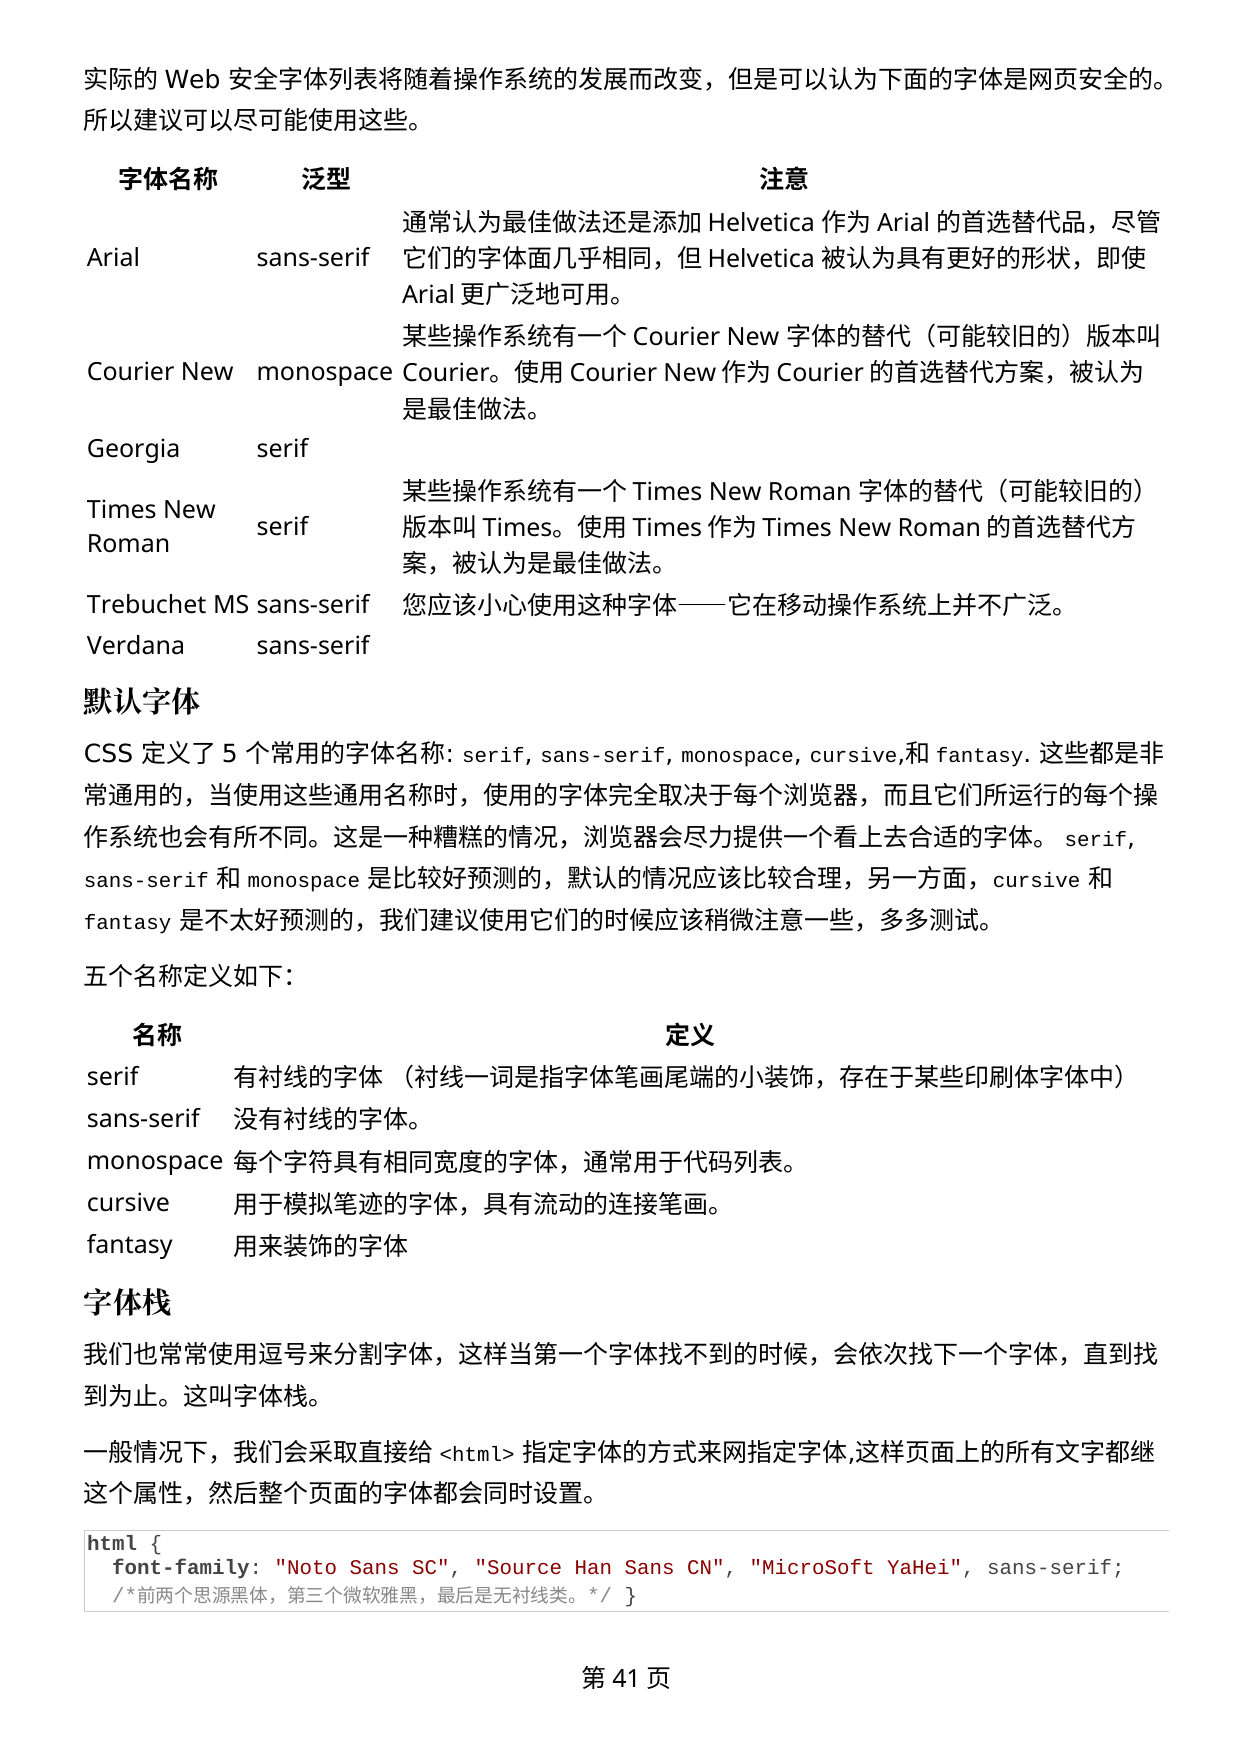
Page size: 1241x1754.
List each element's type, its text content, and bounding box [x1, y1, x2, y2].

subtitle 字体栈 [84, 1280, 1169, 1322]
table_cell [399, 428, 1169, 468]
table_cell serif [254, 468, 399, 583]
table_cell 通常认为最佳做法还是添加 Helvetica 作为 Arial 的首选替代品，尽管它们的字体面几乎相同，但 Helvetica 被认为具有更好的形状，即使Arial更广泛地可用。 [399, 199, 1169, 314]
text 一般情况下，我们会采取直接给 <html> 指定字体的方式来网指定字体,这样页面上的所有文字都继这个属性，然后整个页面的字体都会同时设置。 [84, 1432, 1169, 1510]
table_cell 您应该小心使用这种字体——它在移动操作系统上并不广泛。 [399, 583, 1169, 625]
text 五个名称定义如下： [84, 957, 1169, 993]
table_cell serif [254, 428, 399, 468]
table_cell Verdana [84, 625, 253, 665]
table_cell Times New Roman [84, 468, 253, 583]
table_cell sans-serif [254, 199, 399, 314]
table_cell 用来装饰的字体 [230, 1223, 1149, 1265]
table_cell cursive [84, 1181, 230, 1223]
text 实际的 Web 安全字体列表将随着操作系统的发展而改变，但是可以认为下面的字体是网页安全的。所以建议可以尽可能使用这些。 [84, 59, 1169, 137]
table_cell monospace [84, 1139, 230, 1181]
table_cell sans-serif [84, 1097, 230, 1139]
table_cell 某些操作系统有一个 Courier New 字体的替代（可能较旧的）版本叫Courier。使用Courier New作为Courier的首选替代方案，被认为是最佳做法。 [399, 314, 1169, 428]
table_header 泛型 [254, 157, 399, 199]
table_cell monospace [254, 314, 399, 428]
table_cell [399, 625, 1169, 665]
table_cell 没有衬线的字体。 [230, 1097, 1149, 1139]
table_cell sans-serif [254, 625, 399, 665]
table_cell sans-serif [254, 583, 399, 625]
table_cell 用于模拟笔迹的字体，具有流动的连接笔画。 [230, 1181, 1149, 1223]
subtitle 默认字体 [84, 679, 1169, 721]
table_cell Georgia [84, 428, 253, 468]
table_cell 有衬线的字体 （衬线一词是指字体笔画尾端的小装饰，存在于某些印刷体字体中） [230, 1055, 1149, 1097]
text font-family: "Noto Sans SC", "Source Han Sans CN", "MicroSoft YaHei", sans-serif; [85, 1554, 1169, 1577]
table_cell 某些操作系统有一个 Times New Roman 字体的替代（可能较旧的）版本叫 Times。使用Times作为Times New Roman的首选替代方案，被认为是最佳做法。 [399, 468, 1169, 583]
table_cell 每个字符具有相同宽度的字体，通常用于代码列表。 [230, 1139, 1149, 1181]
table_header 名称 [84, 1013, 230, 1055]
table_cell Courier New [84, 314, 253, 428]
table_cell serif [84, 1055, 230, 1097]
table_cell fantasy [84, 1223, 230, 1265]
text CSS 定义了 5 个常用的字体名称: serif, sans-serif, monospace, cursive,和 fantasy. 这些都是非常通用的，当使用这些通用名称时，使用的字体完全取决于每个浏览器，而且它们所运行的每个操作系统也会有所不同。这是一种糟糕的情况，浏览器会尽力提供一个看上去合适的字体。 serif, sans-serif 和 monospace 是比较好预测的，默认的情况应该比较合理，另一方面，cursive 和 fantasy 是不太好预测的，我们建议使用它们的时候应该稍微注意一些，多多测试。 [84, 734, 1169, 937]
table_cell Trebuchet MS [84, 583, 253, 625]
table_header 注意 [399, 157, 1169, 199]
text /*前两个思源黑体，第三个微软雅黑，最后是无衬线类。*/ } [85, 1577, 1169, 1611]
table_header 字体名称 [84, 157, 253, 199]
text html { [85, 1531, 1169, 1554]
table_header 定义 [230, 1013, 1149, 1055]
table_cell Arial [84, 199, 253, 314]
text 我们也常常使用逗号来分割字体，这样当第一个字体找不到的时候，会依次找下一个字体，直到找到为止。这叫字体栈。 [84, 1334, 1169, 1412]
